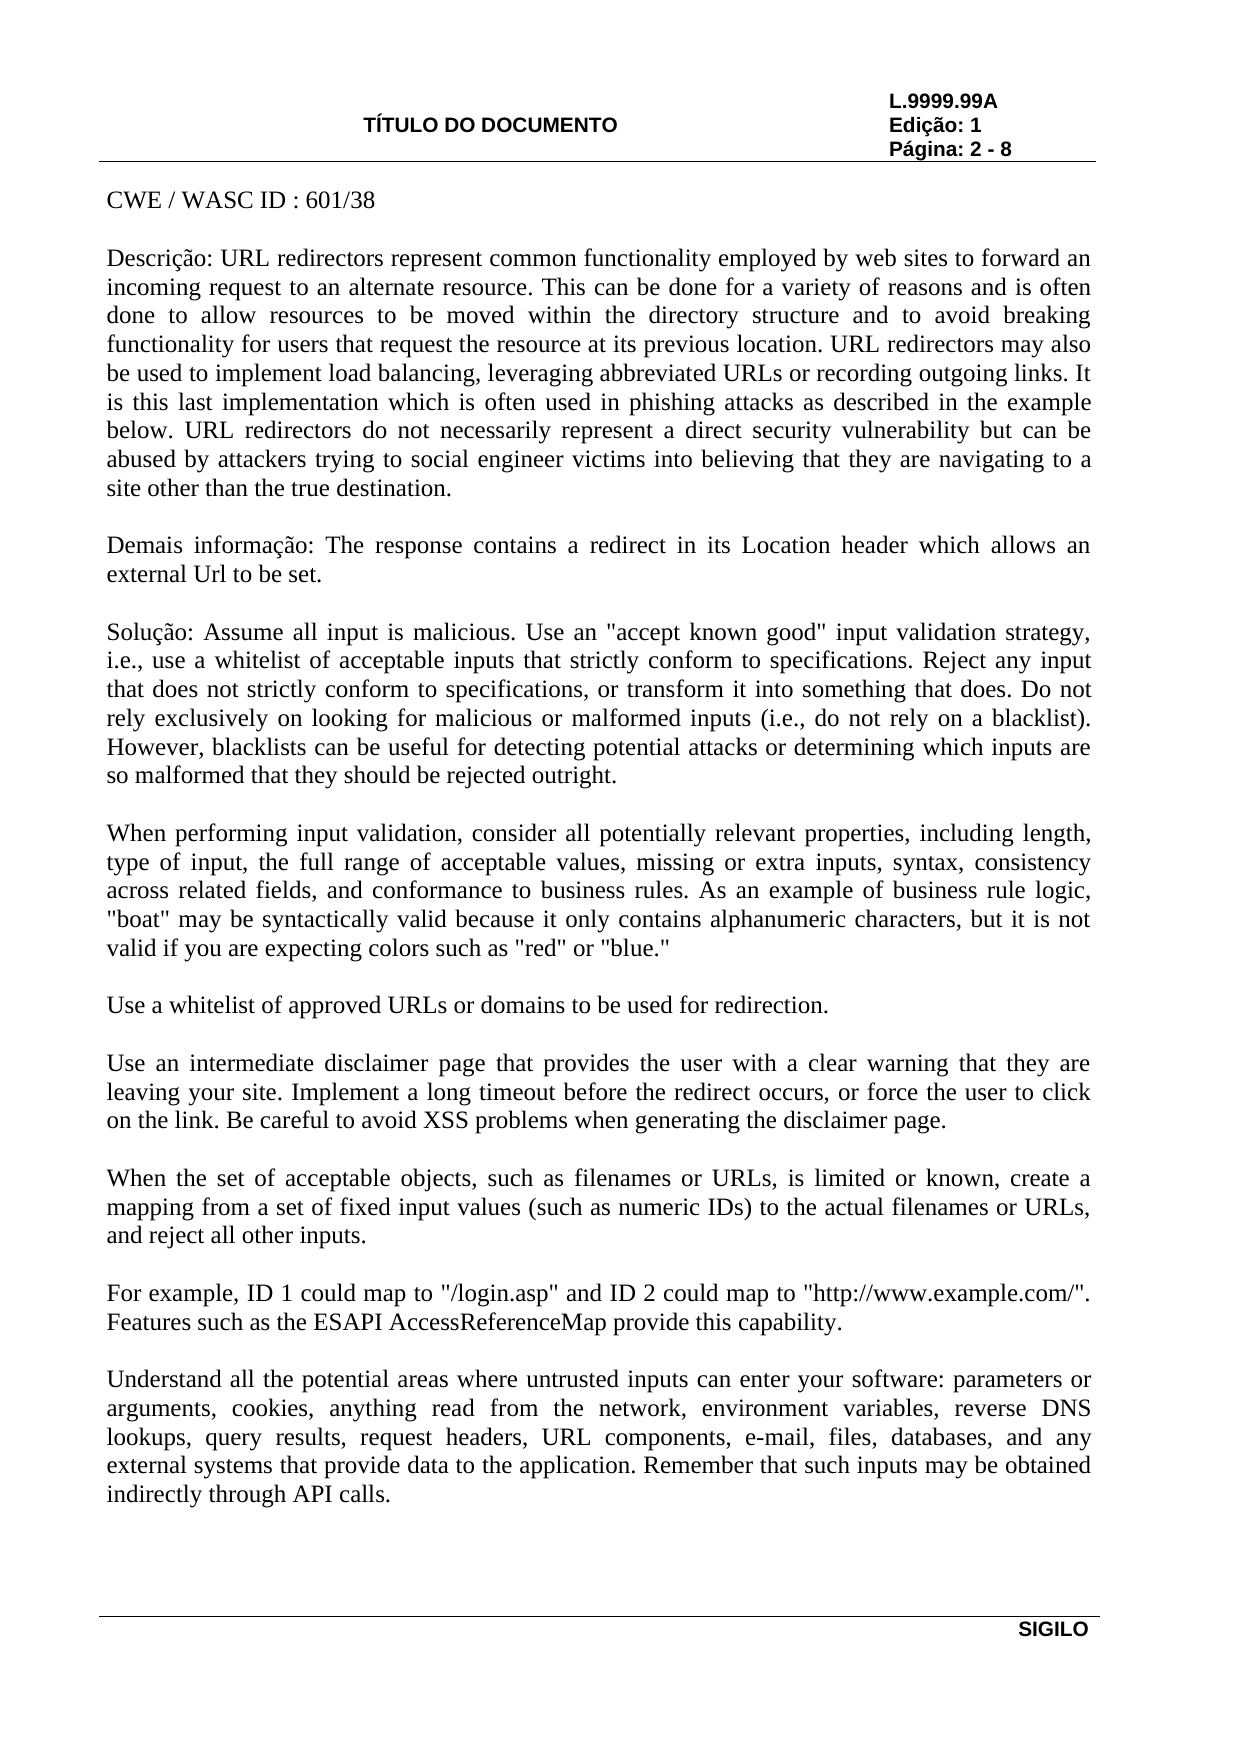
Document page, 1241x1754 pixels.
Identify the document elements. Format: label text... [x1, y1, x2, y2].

text Use a whitelist of approved URLs or domains to be used for redirection. [106, 991, 1092, 1019]
text Understand all the potential areas where untrusted inputs can enter your software: parameters or arguments, cookies, anything read from the network, environment variables, reverse DNS lookups, query results, request headers, URL components, e-mail, files, databases, and any external systems that provide data to the application. Remember that such inputs may be obtained indirectly through API calls. [106, 1364, 1092, 1508]
text When performing input validation, consider all potentially relevant properties, including length, type of input, the full range of acceptable values, missing or extra inputs, syntax, consistency across related fields, and conformance to business rules. As an example of business rule logic, "boat" may be syntactically valid because it only contains alphanumeric characters, but it is not valid if you are expecting colors such as "red" or "blue." [106, 818, 1092, 962]
text Use an intermediate disclaimer page that provides the user with a clear warning that they are leaving your site. Implement a long timeout before the redirect occurs, or force the user to click on the link. Be careful to avoid XSS problems when generating the disclaimer page. [106, 1048, 1092, 1134]
text Demais informação: The response contains a redirect in its Location header which allows an external Url to be set. [106, 531, 1092, 588]
text When the set of acceptable objects, such as filenames or URLs, is limited or known, create a mapping from a set of fixed input values (such as numeric IDs) to the actual filenames or URLs, and reject all other inputs. [106, 1163, 1092, 1249]
text CWE / WASC ID : 601/38 [106, 186, 1092, 214]
text For example, ID 1 could map to "/login.asp" and ID 2 could map to "http://www.example.com/". Features such as the ESAPI AccessReferenceMap provide this capability. [106, 1278, 1092, 1336]
text Solução: Assume all input is malicious. Use an "accept known good" input validation strategy, i.e., use a whitelist of acceptable inputs that strictly conform to specifications. Reject any input that does not strictly conform to specifications, or transform it into something that does. Do not rely exclusively on looking for malicious or malformed inputs (i.e., do not rely on a blacklist). However, blacklists can be useful for detecting potential attacks or determining which inputs are so malformed that they should be rejected outright. [106, 617, 1092, 789]
text Descrição: URL redirectors represent common functionality employed by web sites to forward an incoming request to an alternate resource. This can be done for a variety of reasons and is often done to allow resources to be moved within the directory structure and to avoid breaking functionality for users that request the resource at its previous location. URL redirectors may also be used to implement load balancing, leveraging abbreviated URLs or recording outgoing links. It is this last implementation which is often used in phishing attacks as described in the example below. URL redirectors do not necessarily represent a direct security vulnerability but can be abused by attackers trying to social engineer victims into believing that they are navigating to a site other than the true destination. [106, 243, 1092, 502]
